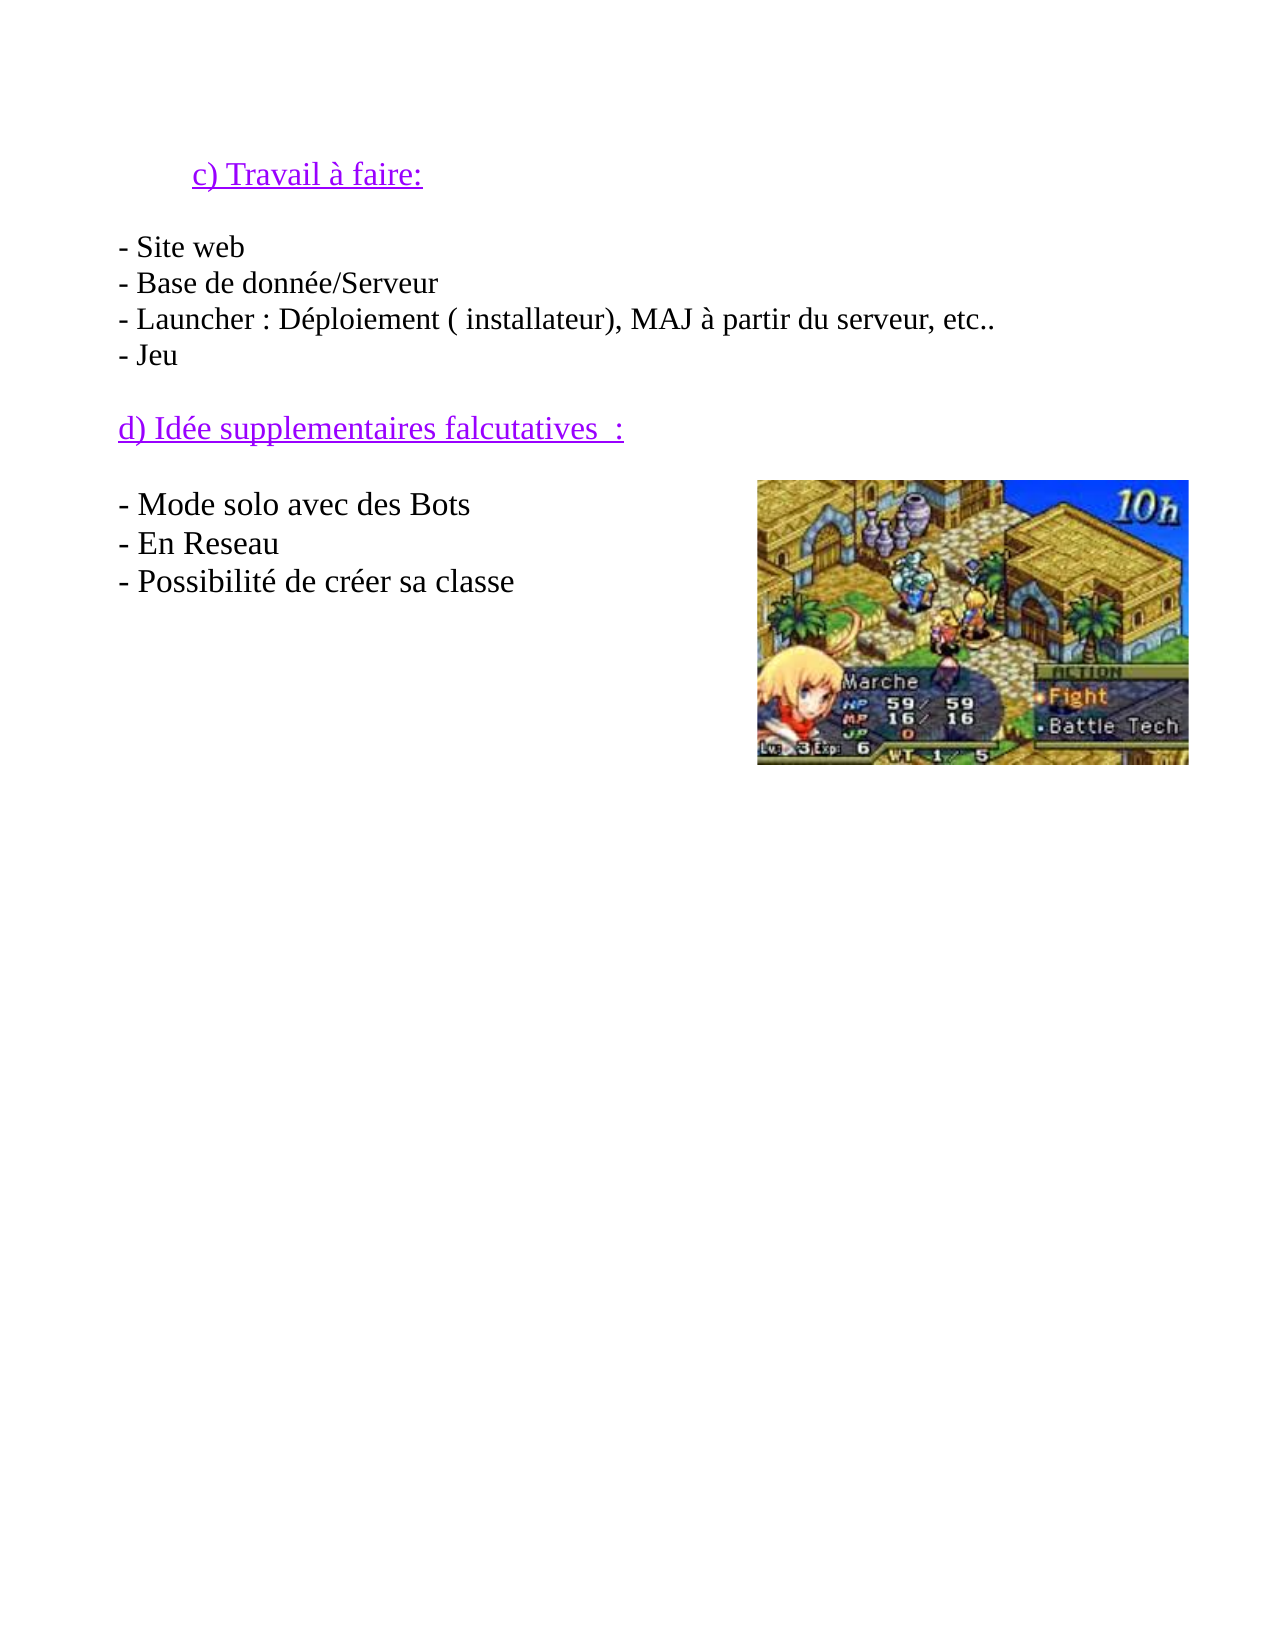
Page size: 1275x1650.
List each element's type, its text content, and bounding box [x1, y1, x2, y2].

text - Mode solo avec des Bots [118, 485, 757, 523]
text c) Travail à faire: [118, 154, 1157, 192]
text - Base de donnée/Serveur [118, 264, 1157, 300]
text d) Idée supplementaires falcutatives : [118, 408, 1157, 446]
text - Launcher : Déploiement ( installateur), MAJ à partir du serveur, etc.. [118, 300, 1157, 336]
text - Possibilité de créer sa classe [118, 561, 757, 600]
text - En Reseau [118, 523, 757, 561]
text - Jeu [118, 336, 1157, 372]
picture [757, 480, 1189, 765]
text - Site web [118, 228, 1157, 264]
